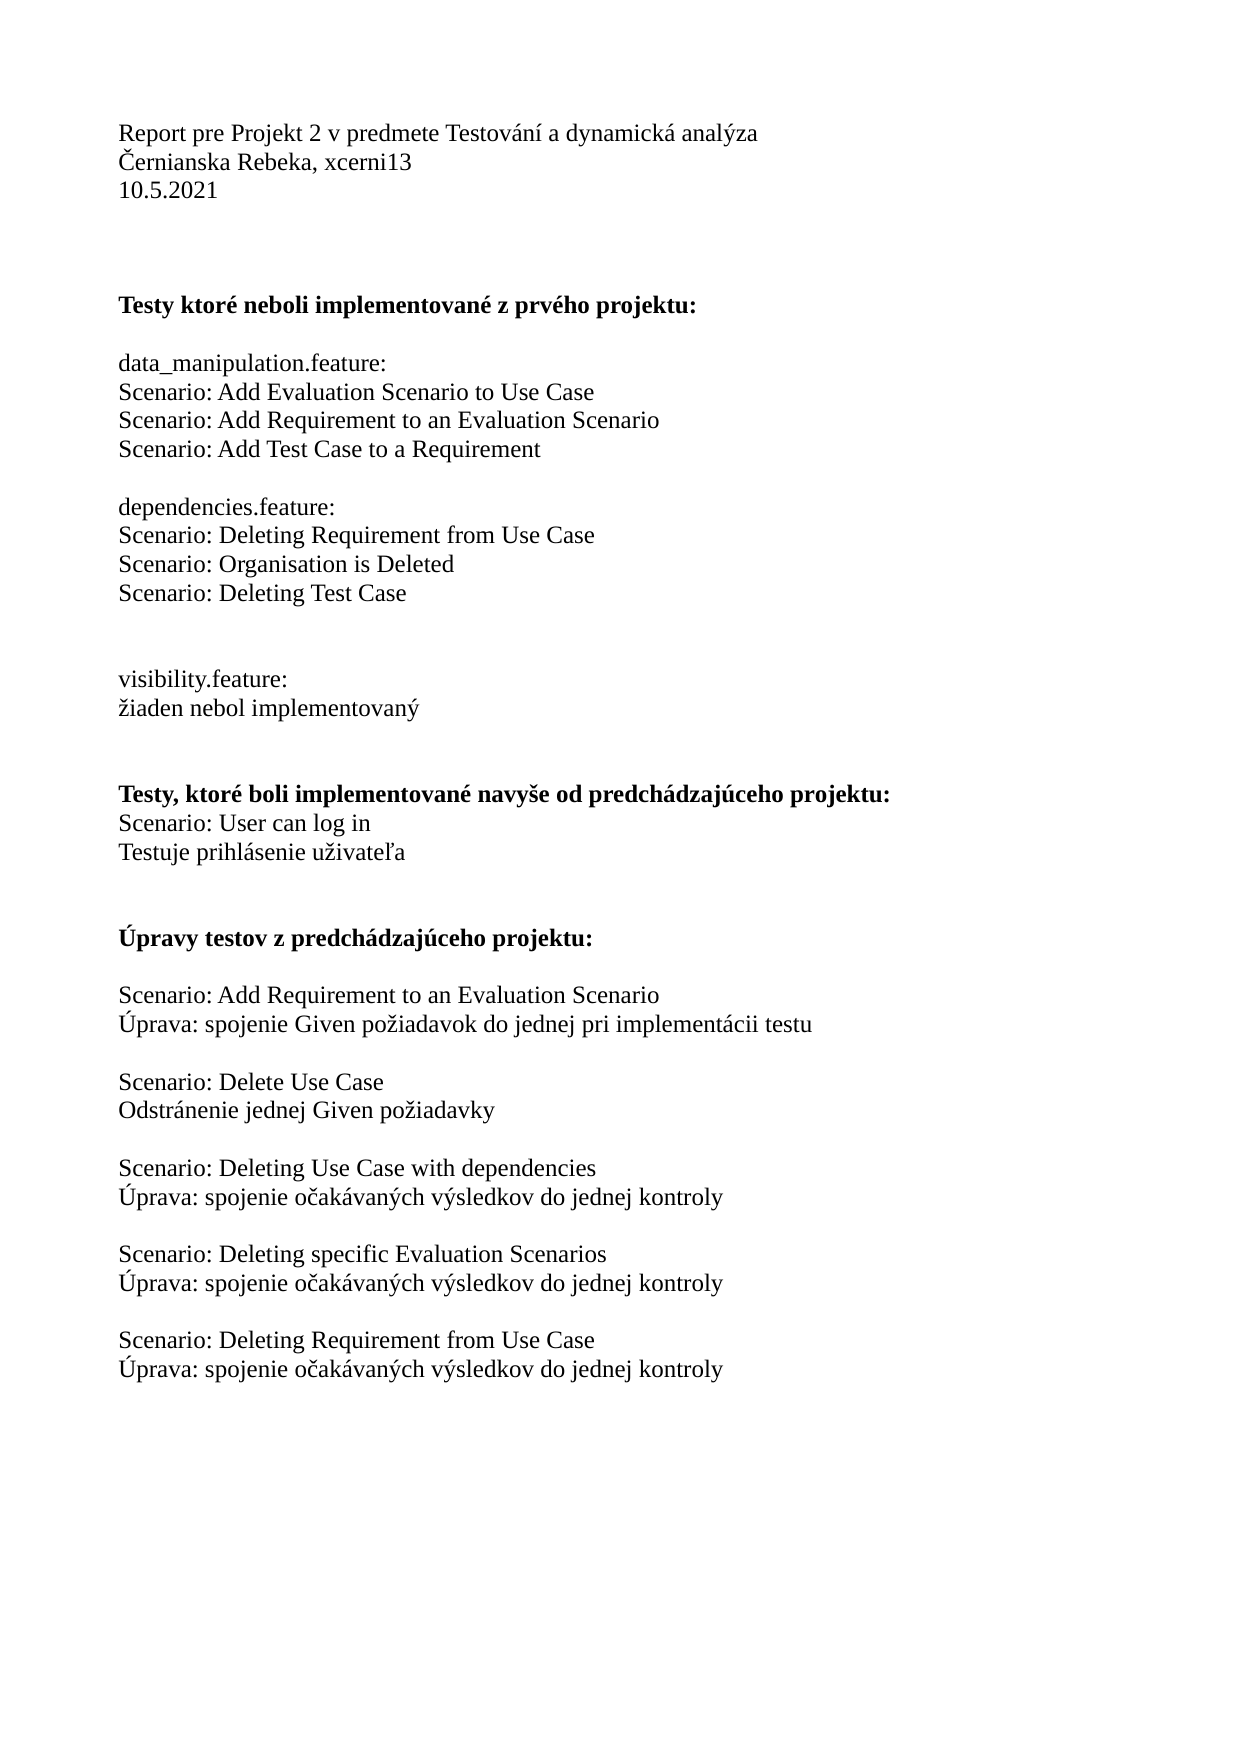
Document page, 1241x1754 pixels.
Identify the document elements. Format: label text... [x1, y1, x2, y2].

text Odstránenie jednej Given požiadavky [118, 1096, 1122, 1124]
text Scenario: Deleting Test Case [118, 578, 1122, 607]
text Testy, ktoré boli implementované navyše od predchádzajúceho projektu: [118, 779, 1122, 808]
text Scenario: Delete Use Case [118, 1067, 1122, 1096]
text Úprava: spojenie očakávaných výsledkov do jednej kontroly [118, 1268, 1122, 1297]
text Testuje prihlásenie uživateľa [118, 837, 1122, 866]
text Scenario: Add Requirement to an Evaluation Scenario [118, 406, 1122, 434]
text Scenario: Add Test Case to a Requirement [118, 434, 1122, 463]
text Scenario: Deleting Requirement from Use Case [118, 1326, 1122, 1354]
text 10.5.2021 [118, 176, 1122, 204]
text dependencies.feature: [118, 492, 1122, 521]
text data_manipulation.feature: [118, 348, 1122, 377]
text Report pre Projekt 2 v predmete Testování a dynamická analýza [118, 118, 1122, 147]
text Scenario: Add Evaluation Scenario to Use Case [118, 377, 1122, 406]
text Úprava: spojenie Given požiadavok do jednej pri implementácii testu [118, 1009, 1122, 1038]
text Úprava: spojenie očakávaných výsledkov do jednej kontroly [118, 1354, 1122, 1383]
text Scenario: Deleting specific Evaluation Scenarios [118, 1239, 1122, 1268]
text Úpravy testov z predchádzajúceho projektu: [118, 923, 1122, 952]
text Scenario: User can log in [118, 808, 1122, 837]
text Scenario: Organisation is Deleted [118, 549, 1122, 578]
text Úprava: spojenie očakávaných výsledkov do jednej kontroly [118, 1182, 1122, 1211]
text Scenario: Add Requirement to an Evaluation Scenario [118, 981, 1122, 1009]
text žiaden nebol implementovaný [118, 693, 1122, 722]
text Testy ktoré neboli implementované z prvého projektu: [118, 291, 1122, 319]
text visibility.feature: [118, 664, 1122, 693]
text Scenario: Deleting Requirement from Use Case [118, 521, 1122, 549]
text Černianska Rebeka, xcerni13 [118, 147, 1122, 176]
text Scenario: Deleting Use Case with dependencies [118, 1153, 1122, 1182]
